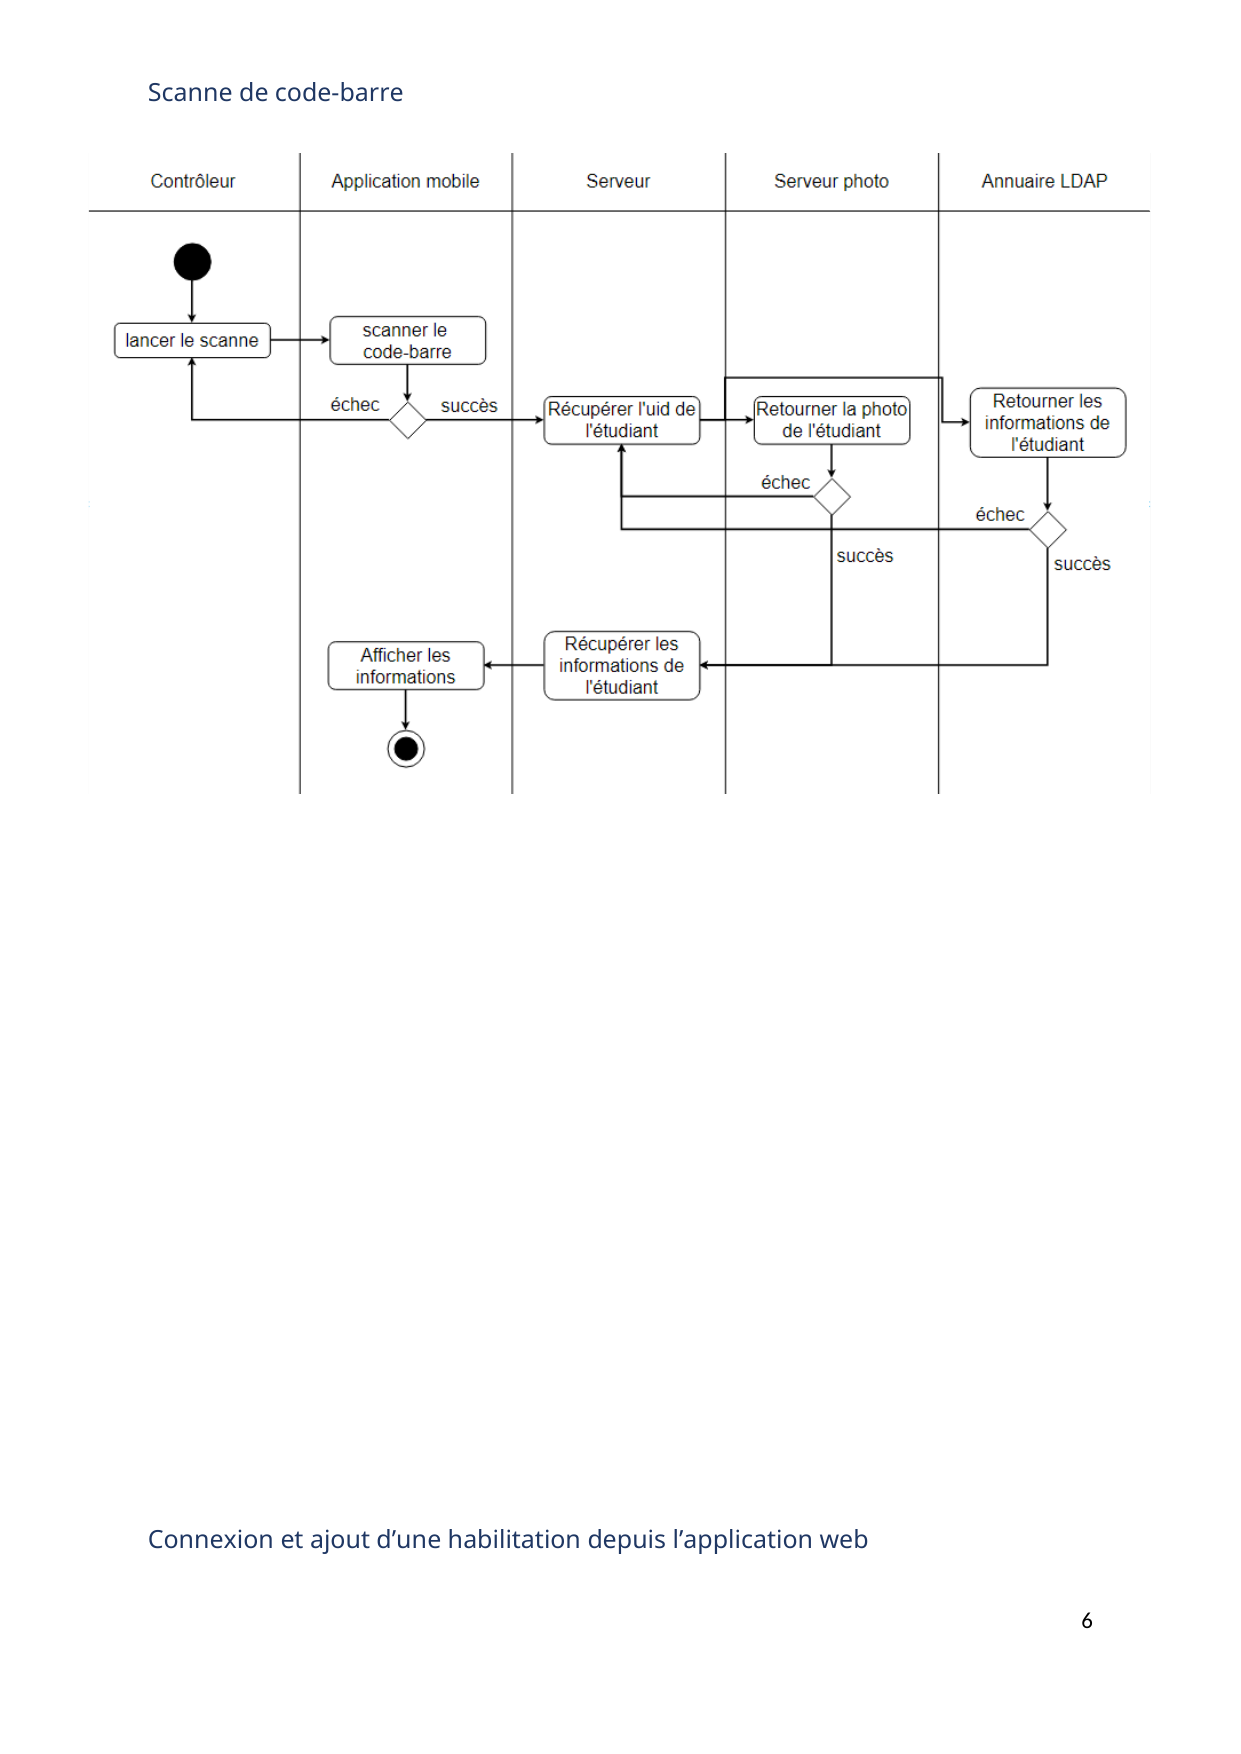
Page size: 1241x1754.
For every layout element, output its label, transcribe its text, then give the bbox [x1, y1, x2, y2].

subtitle Connexion et ajout d’une habilitation depuis l’application web [148, 1521, 1093, 1556]
subtitle Scanne de code-barre [148, 75, 1093, 109]
